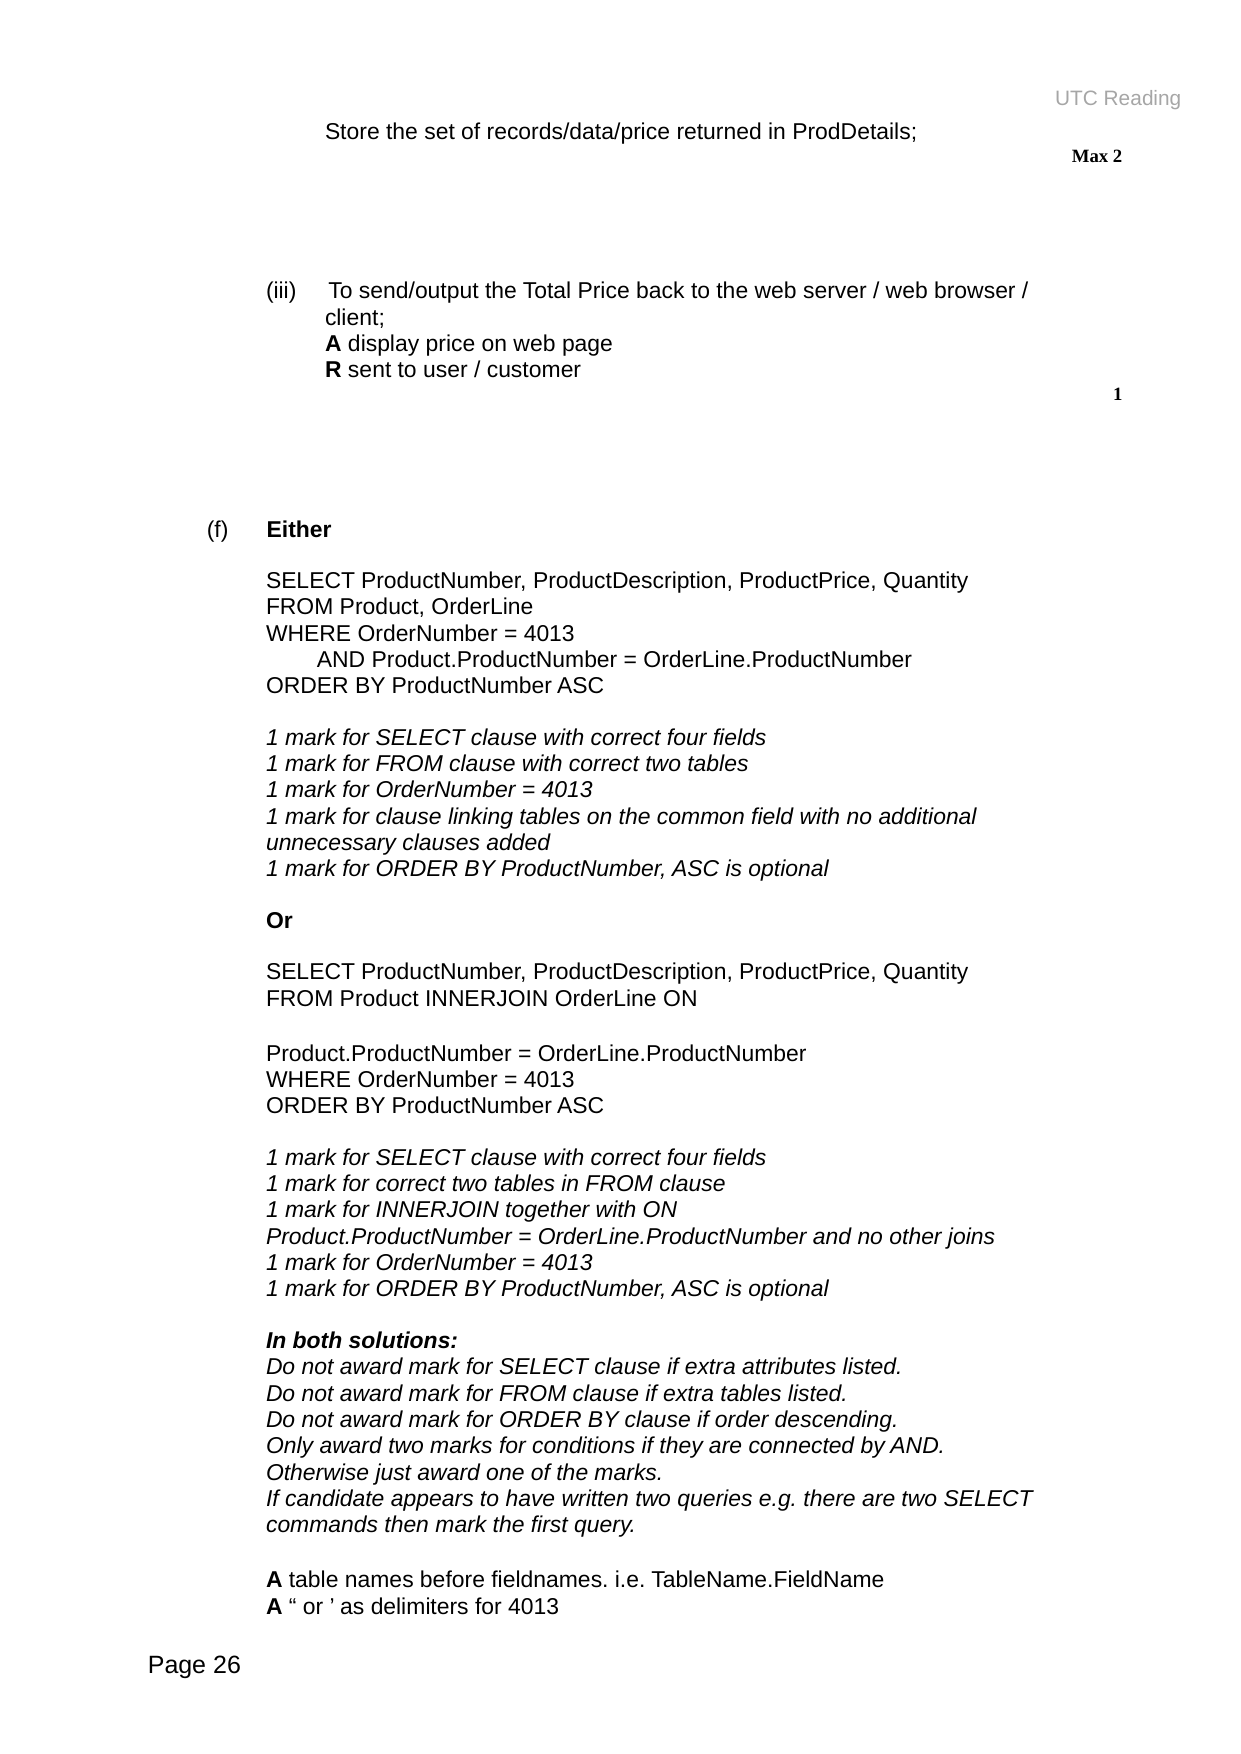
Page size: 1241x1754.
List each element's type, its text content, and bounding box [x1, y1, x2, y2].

text SELECT ProductNumber, ProductDescription, ProductPrice, Quantity FROM Product INNERJOIN OrderLine ON Product.ProductNumber = OrderLine.ProductNumber WHERE OrderNumber = 4013 ORDER BY ProductNumber ASC [266, 958, 1063, 1119]
text 1 mark for SELECT clause with correct four fields 1 mark for correct two tables in FROM clause 1 mark for INNERJOIN together with ON Product.ProductNumber = OrderLine.ProductNumber and no other joins 1 mark for OrderNumber = 4013 1 mark for ORDER BY ProductNumber, ASC is optional [266, 1144, 1063, 1302]
text SELECT ProductNumber, ProductDescription, ProductPrice, Quantity FROM Product, OrderLine WHERE OrderNumber = 4013 AND Product.ProductNumber = OrderLine.ProductNumber ORDER BY ProductNumber ASC [266, 567, 1063, 699]
text 1 mark for SELECT clause with correct four fields 1 mark for FROM clause with correct two tables 1 mark for OrderNumber = 4013 1 mark for clause linking tables on the common field with no additional unnecessary clauses added 1 mark for ORDER BY ProductNumber, ASC is optional [266, 724, 1063, 882]
text Do not award mark for SELECT clause if extra attributes listed. Do not award mark for FROM clause if extra tables listed. Do not award mark for ORDER BY clause if order descending. Only award two marks for conditions if they are connected by AND. Otherwise just award one of the marks. If candidate appears to have written two queries e.g. there are two SELECT commands then mark the first query. A table names before fieldnames. i.e. TableName.FieldName A “ or ’ as delimiters for 4013 [266, 1353, 1063, 1619]
text (iii) To send/output the Total Price back to the web server / web browser / client; A display price on web page R sent to user / customer [266, 277, 1063, 383]
text (f) Either [207, 516, 1063, 542]
text 1 [148, 383, 1122, 404]
text Or [266, 907, 1063, 933]
text Max 2 [148, 144, 1122, 166]
text In both solutions: [266, 1327, 1063, 1353]
text Store the set of records/data/price returned in ProdDetails; [266, 118, 1063, 144]
